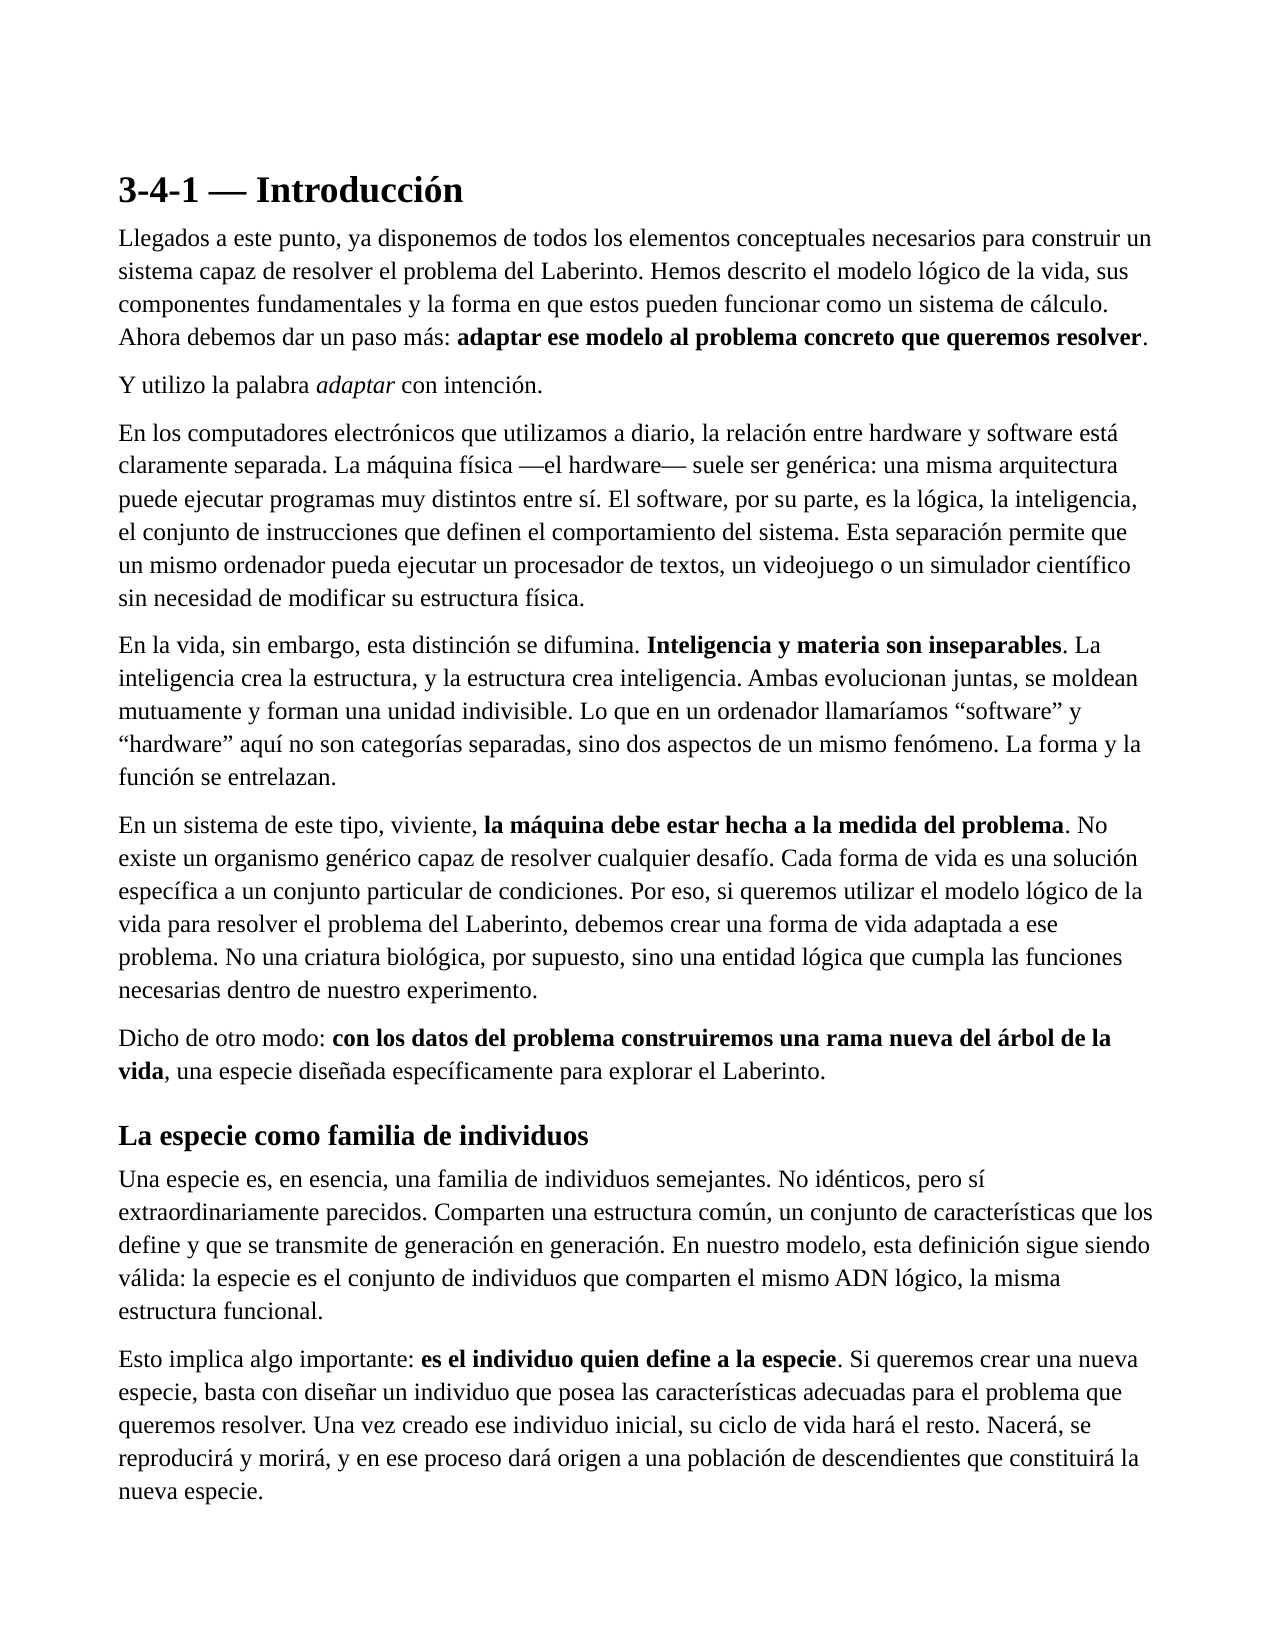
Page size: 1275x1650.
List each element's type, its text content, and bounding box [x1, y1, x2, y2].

text Y utilizo la palabra adaptar con intención. [118, 370, 1157, 399]
subtitle 3‑4‑1 — Introducción [118, 168, 1157, 211]
text Una especie es, en esencia, una familia de individuos semejantes. No idénticos, pero sí extraordinariamente parecidos. Comparten una estructura común, un conjunto de características que los define y que se transmite de generación en generación. En nuestro modelo, esta definición sigue siendo válida: la especie es el conjunto de individuos que comparten el mismo ADN lógico, la misma estructura funcional. [118, 1164, 1157, 1325]
subtitle La especie como familia de individuos [118, 1118, 1157, 1151]
text Dicho de otro modo: con los datos del problema construiremos una rama nueva del árbol de la vida, una especie diseñada específicamente para explorar el Laberinto. [118, 1023, 1157, 1084]
text Esto implica algo importante: es el individuo quien define a la especie. Si queremos crear una nueva especie, basta con diseñar un individuo que posea las características adecuadas para el problema que queremos resolver. Una vez creado ese individuo inicial, su ciclo de vida hará el resto. Nacerá, se reproducirá y morirá, y en ese proceso dará origen a una población de descendientes que constituirá la nueva especie. [118, 1344, 1157, 1504]
text En los computadores electrónicos que utilizamos a diario, la relación entre hardware y software está claramente separada. La máquina física —el hardware— suele ser genérica: una misma arquitectura puede ejecutar programas muy distintos entre sí. El software, por su parte, es la lógica, la inteligencia, el conjunto de instrucciones que definen el comportamiento del sistema. Esta separación permite que un mismo ordenador pueda ejecutar un procesador de textos, un videojuego o un simulador científico sin necesidad de modificar su estructura física. [118, 418, 1157, 611]
text En la vida, sin embargo, esta distinción se difumina. Inteligencia y materia son inseparables. La inteligencia crea la estructura, y la estructura crea inteligencia. Ambas evolucionan juntas, se moldean mutuamente y forman una unidad indivisible. Lo que en un ordenador llamaríamos “software” y “hardware” aquí no son categorías separadas, sino dos aspectos de un mismo fenómeno. La forma y la función se entrelazan. [118, 630, 1157, 791]
text Llegados a este punto, ya disponemos de todos los elementos conceptuales necesarios para construir un sistema capaz de resolver el problema del Laberinto. Hemos descrito el modelo lógico de la vida, sus componentes fundamentales y la forma en que estos pueden funcionar como un sistema de cálculo. Ahora debemos dar un paso más: adaptar ese modelo al problema concreto que queremos resolver. [118, 223, 1157, 351]
text En un sistema de este tipo, viviente, la máquina debe estar hecha a la medida del problema. No existe un organismo genérico capaz de resolver cualquier desafío. Cada forma de vida es una solución específica a un conjunto particular de condiciones. Por eso, si queremos utilizar el modelo lógico de la vida para resolver el problema del Laberinto, debemos crear una forma de vida adaptada a ese problema. No una criatura biológica, por supuesto, sino una entidad lógica que cumpla las funciones necesarias dentro de nuestro experimento. [118, 810, 1157, 1004]
